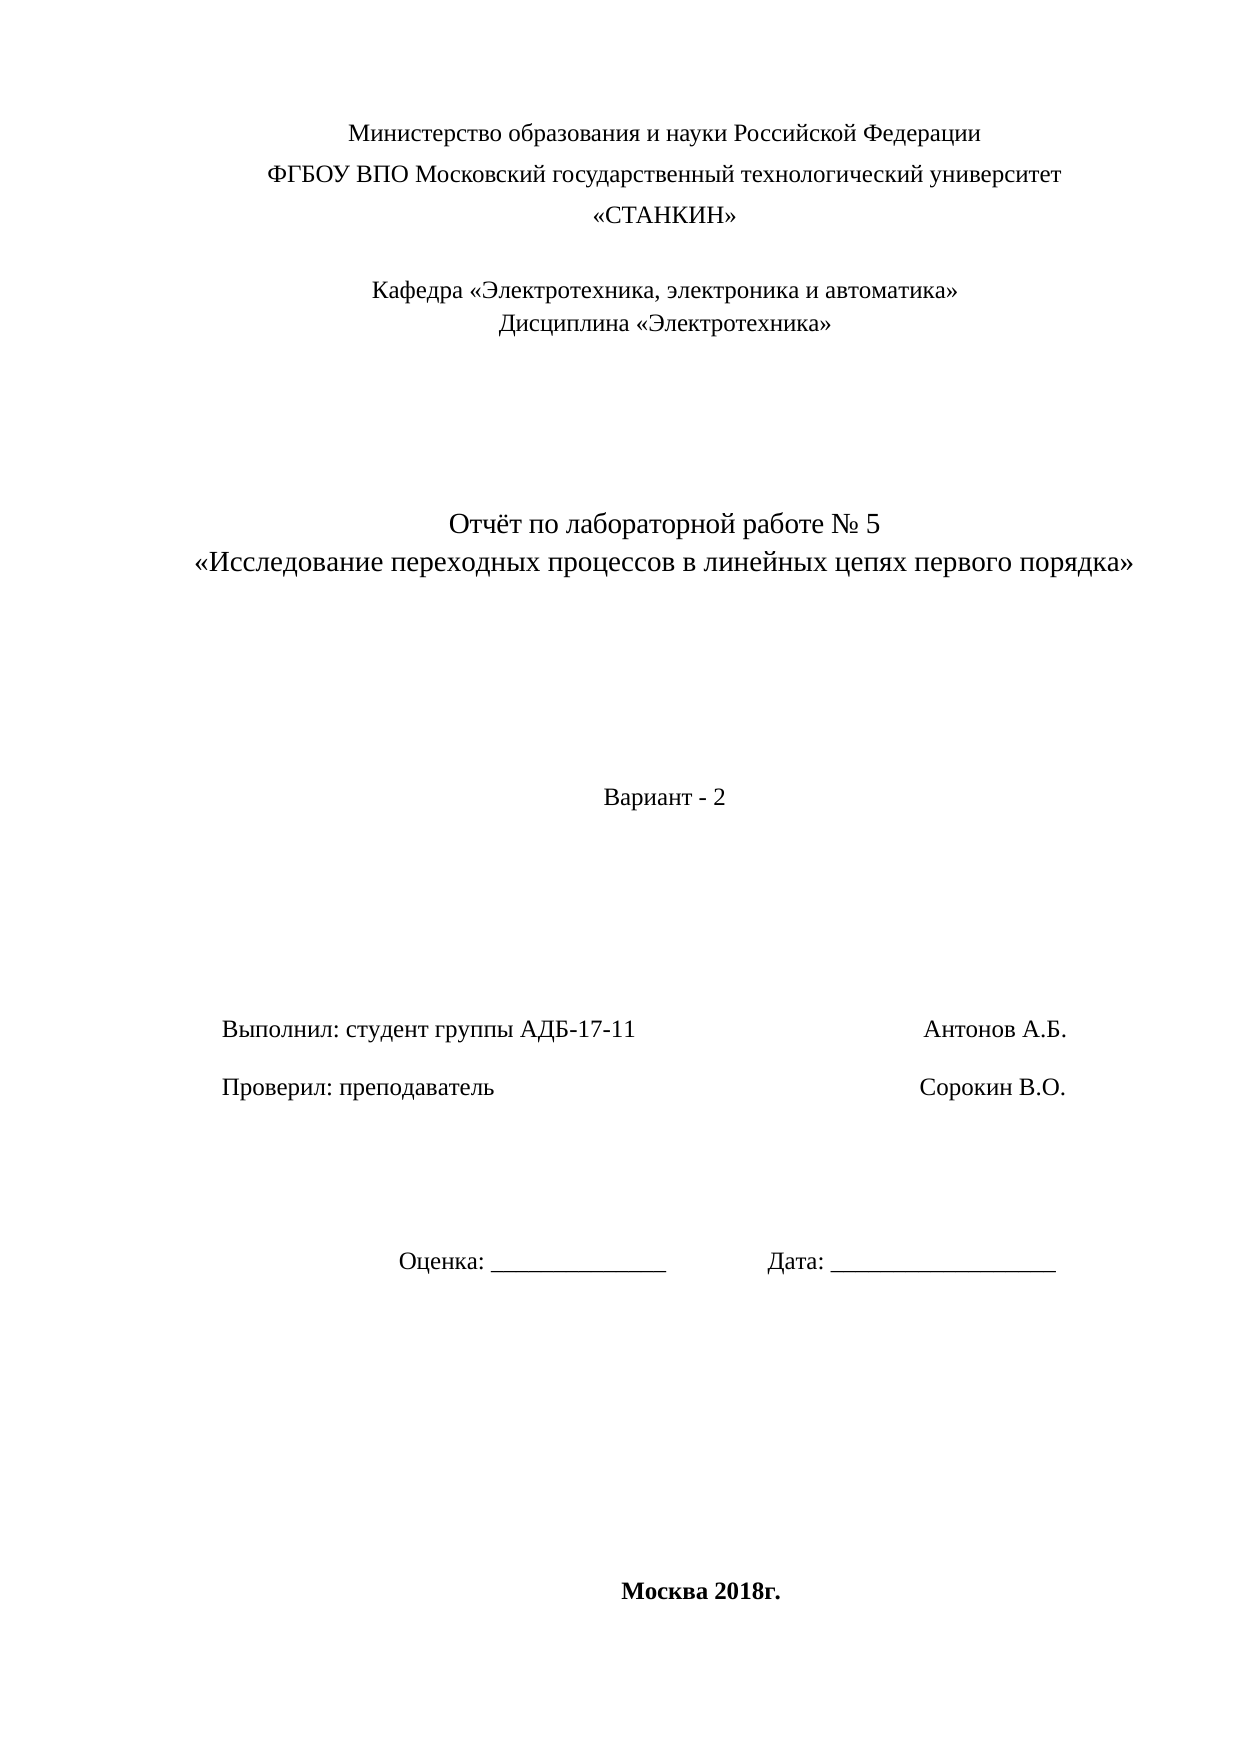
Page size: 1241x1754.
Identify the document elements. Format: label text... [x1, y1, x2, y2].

text «Исследование переходных процессов в линейных цепях первого порядка» [177, 544, 1151, 578]
text Кафедра «Электротехника, электроника и автоматика» [177, 275, 1153, 304]
text Проверил: преподаватель Сорокин В.О. [222, 1072, 1152, 1101]
text Москва 2018г. [177, 1576, 1152, 1605]
text Вариант - 2 [177, 782, 1152, 811]
text Оценка: ______________ Дата: __________________ [177, 1246, 1152, 1275]
text Отчёт по лабораторной работе № 5 [177, 506, 1151, 539]
text Выполнил: студент группы АДБ-17-11 Антонов А.Б. [222, 1014, 1152, 1043]
text ФГБОУ ВПО Московский государственный технологический университет [177, 159, 1152, 188]
text Дисциплина «Электротехника» [177, 308, 1153, 337]
text Министерство образования и науки Российской Федерации [177, 118, 1152, 147]
text «СТАНКИН» [177, 201, 1152, 229]
